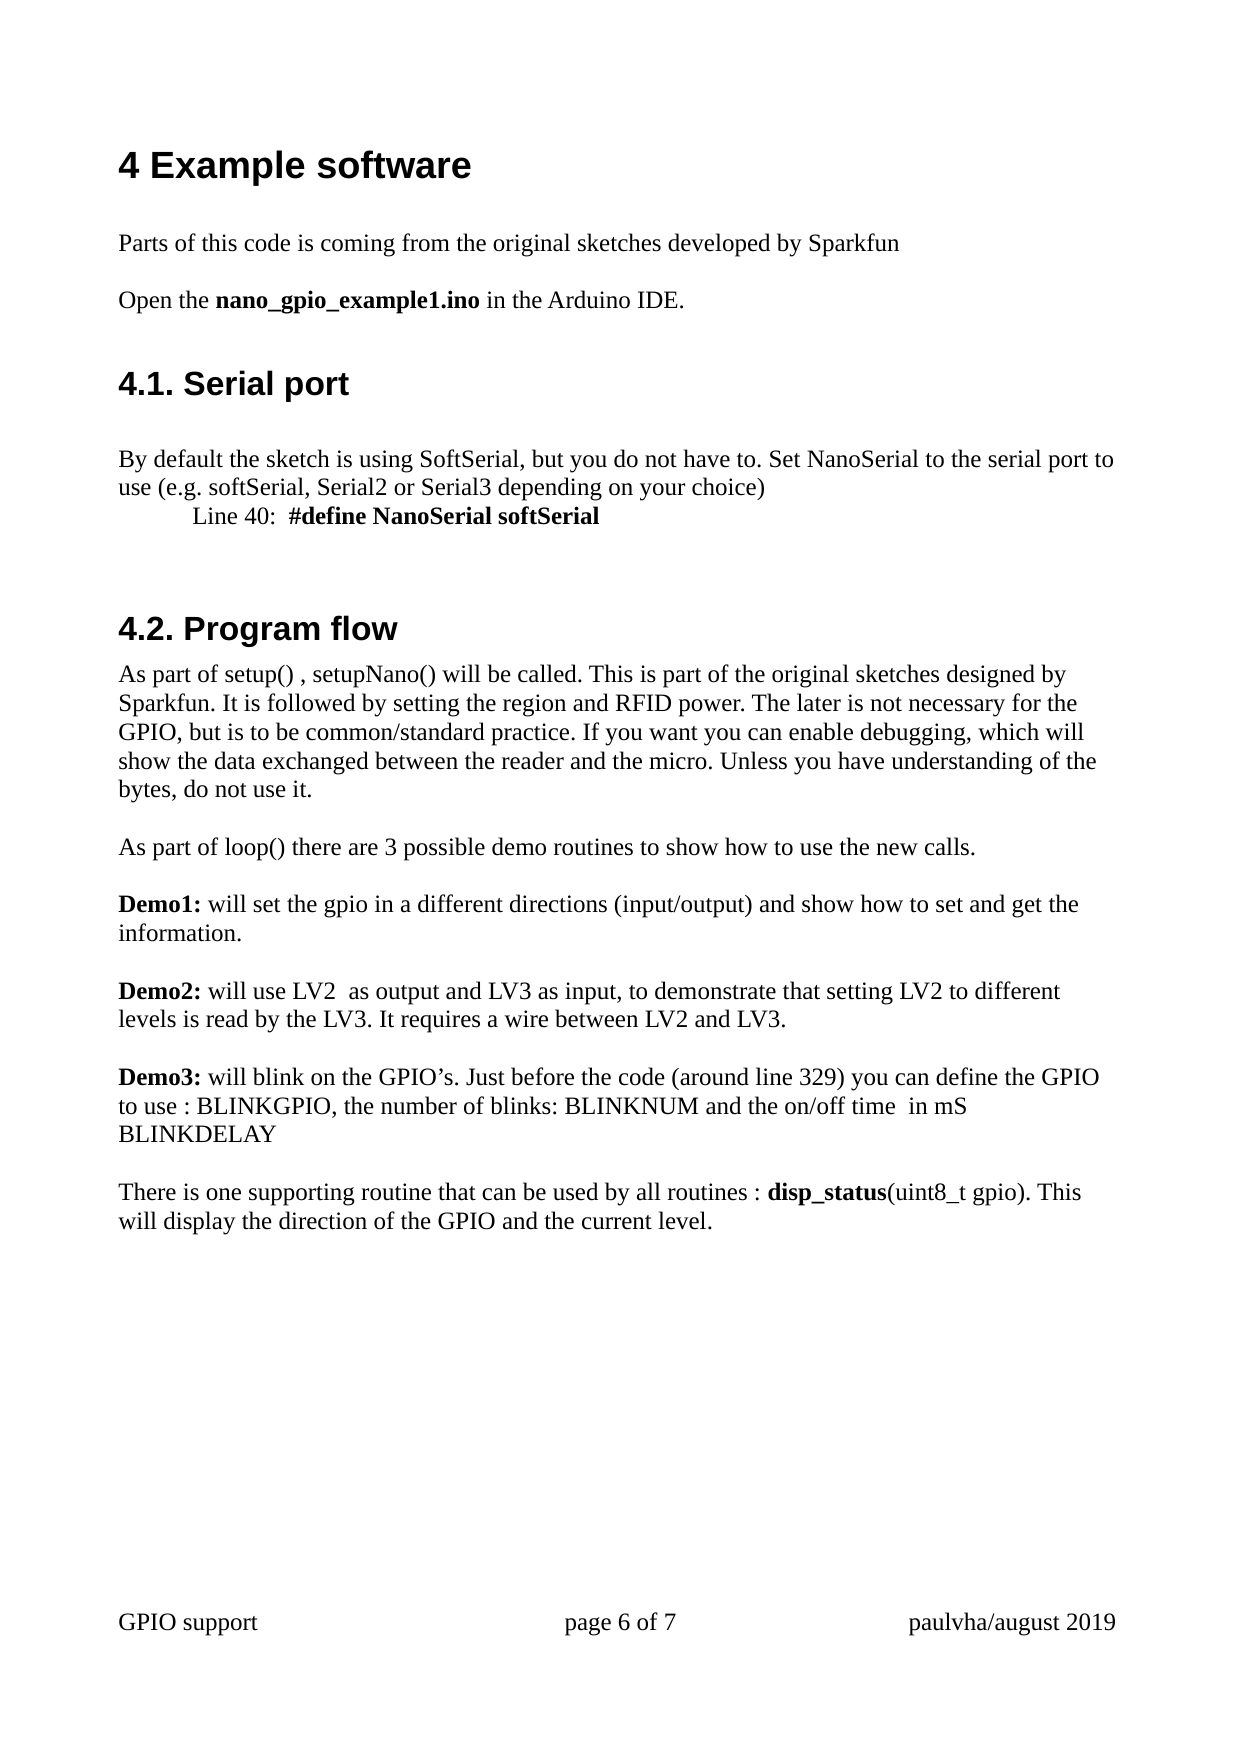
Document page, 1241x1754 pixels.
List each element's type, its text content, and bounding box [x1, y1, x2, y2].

text Demo3: will blink on the GPIO’s. Just before the code (around line 329) you can define the GPIO to use : BLINKGPIO, the number of blinks: BLINKNUM and the on/off time in mS BLINKDELAY [118, 1062, 1122, 1148]
text Demo2: will use LV2 as output and LV3 as input, to demonstrate that setting LV2 to different levels is read by the LV3. It requires a wire between LV2 and LV3. [118, 976, 1122, 1033]
text There is one supporting routine that can be used by all routines : disp_status(uint8_t gpio). This will display the direction of the GPIO and the current level. [118, 1177, 1122, 1234]
text Demo1: will set the gpio in a different directions (input/output) and show how to set and get the information. [118, 889, 1122, 947]
text As part of loop() there are 3 possible demo routines to show how to use the new calls. [118, 832, 1122, 861]
text As part of setup() , setupNano() will be called. This is part of the original sketches designed by Sparkfun. It is followed by setting the region and RFID power. The later is not necessary for the GPIO, but is to be common/standard practice. If you want you can enable debugging, which will show the data exchanged between the reader and the micro. Unless you have understanding of the bytes, do not use it. [118, 659, 1122, 803]
text Open the nano_gpio_example1.ino in the Arduino IDE. [118, 286, 1122, 314]
text Parts of this code is coming from the original sketches developed by Sparkfun [118, 228, 1122, 257]
subtitle 4.2. Program flow [118, 608, 1122, 647]
subtitle 4.1. Serial port [118, 364, 1122, 402]
text By default the sketch is using SoftSerial, but you do not have to. Set NanoSerial to the serial port to use (e.g. softSerial, Serial2 or Serial3 depending on your choice) [118, 444, 1122, 501]
text Line 40: #define NanoSerial softSerial [118, 501, 1122, 530]
subtitle 4 Example software [118, 143, 1122, 187]
